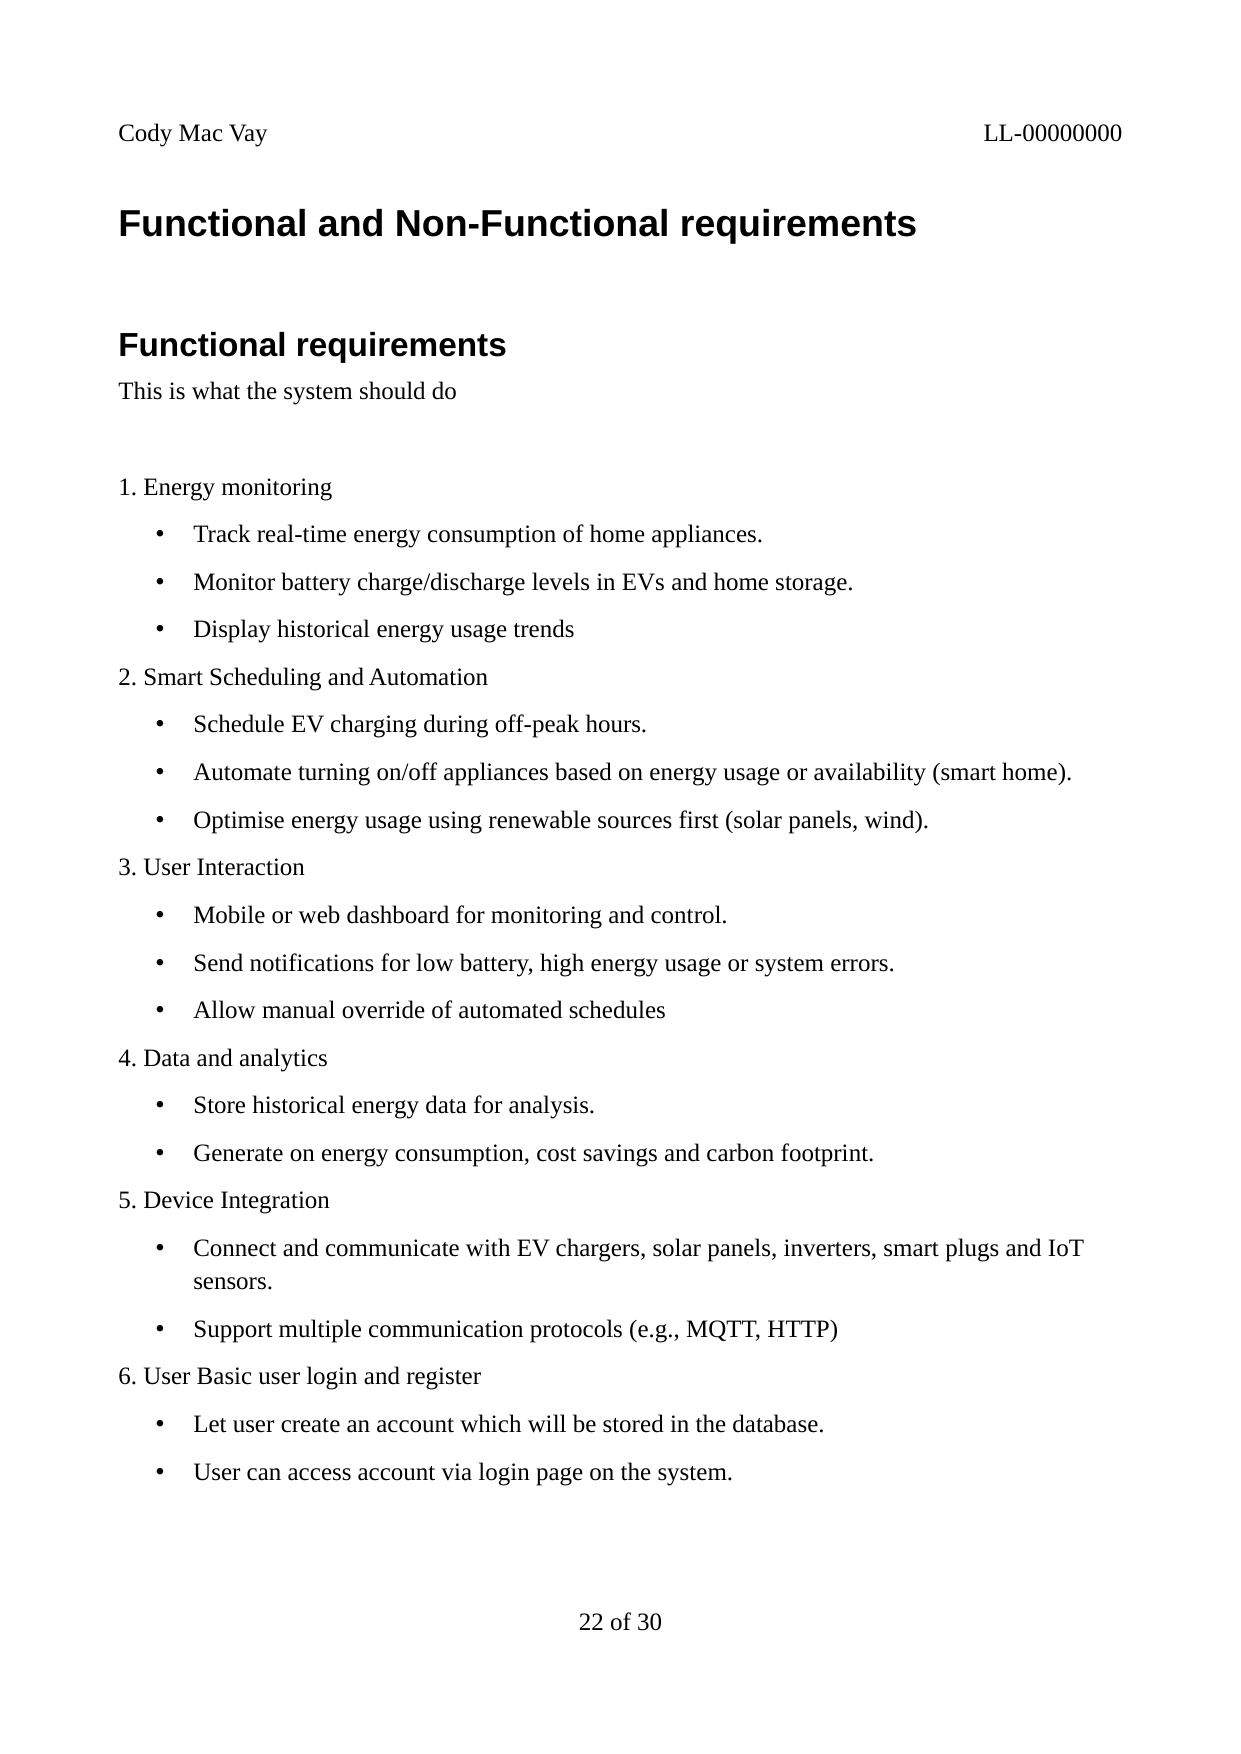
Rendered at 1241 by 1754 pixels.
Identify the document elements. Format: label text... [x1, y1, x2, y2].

text 2. Smart Scheduling and Automation [118, 662, 1122, 691]
list Mobile or web dashboard for monitoring and control. [156, 900, 1122, 929]
text 6. User Basic user login and register [118, 1361, 1122, 1390]
list Display historical energy usage trends [156, 614, 1122, 643]
list Optimise energy usage using renewable sources first (solar panels, wind). [156, 805, 1122, 833]
list Generate on energy consumption, cost savings and carbon footprint. [156, 1138, 1122, 1167]
list Automate turning on/off appliances based on energy usage or availability (smart home). [156, 757, 1122, 786]
subtitle Functional and Non-Functional requirements [118, 201, 1122, 244]
list Monitor battery charge/discharge levels in EVs and home storage. [156, 567, 1122, 596]
text This is what the system should do [118, 376, 1122, 405]
list User can access account via login page on the system. [156, 1457, 1122, 1485]
list Connect and communicate with EV chargers, solar panels, inverters, smart plugs and IoT sensors. [156, 1233, 1122, 1295]
text 4. Data and analytics [118, 1043, 1122, 1072]
list Track real-time energy consumption of home appliances. [156, 519, 1122, 548]
list Schedule EV charging during off-peak hours. [156, 709, 1122, 738]
list Send notifications for low battery, high energy usage or system errors. [156, 948, 1122, 976]
text 1. Energy monitoring [118, 472, 1122, 500]
list Support multiple communication protocols (e.g., MQTT, HTTP) [156, 1314, 1122, 1343]
list Allow manual override of automated schedules [156, 995, 1122, 1024]
list Store historical energy data for analysis. [156, 1090, 1122, 1119]
text 5. Device Integration [118, 1186, 1122, 1214]
subtitle Functional requirements [118, 325, 1122, 364]
text 3. User Interaction [118, 852, 1122, 881]
list Let user create an account which will be stored in the database. [156, 1409, 1122, 1438]
